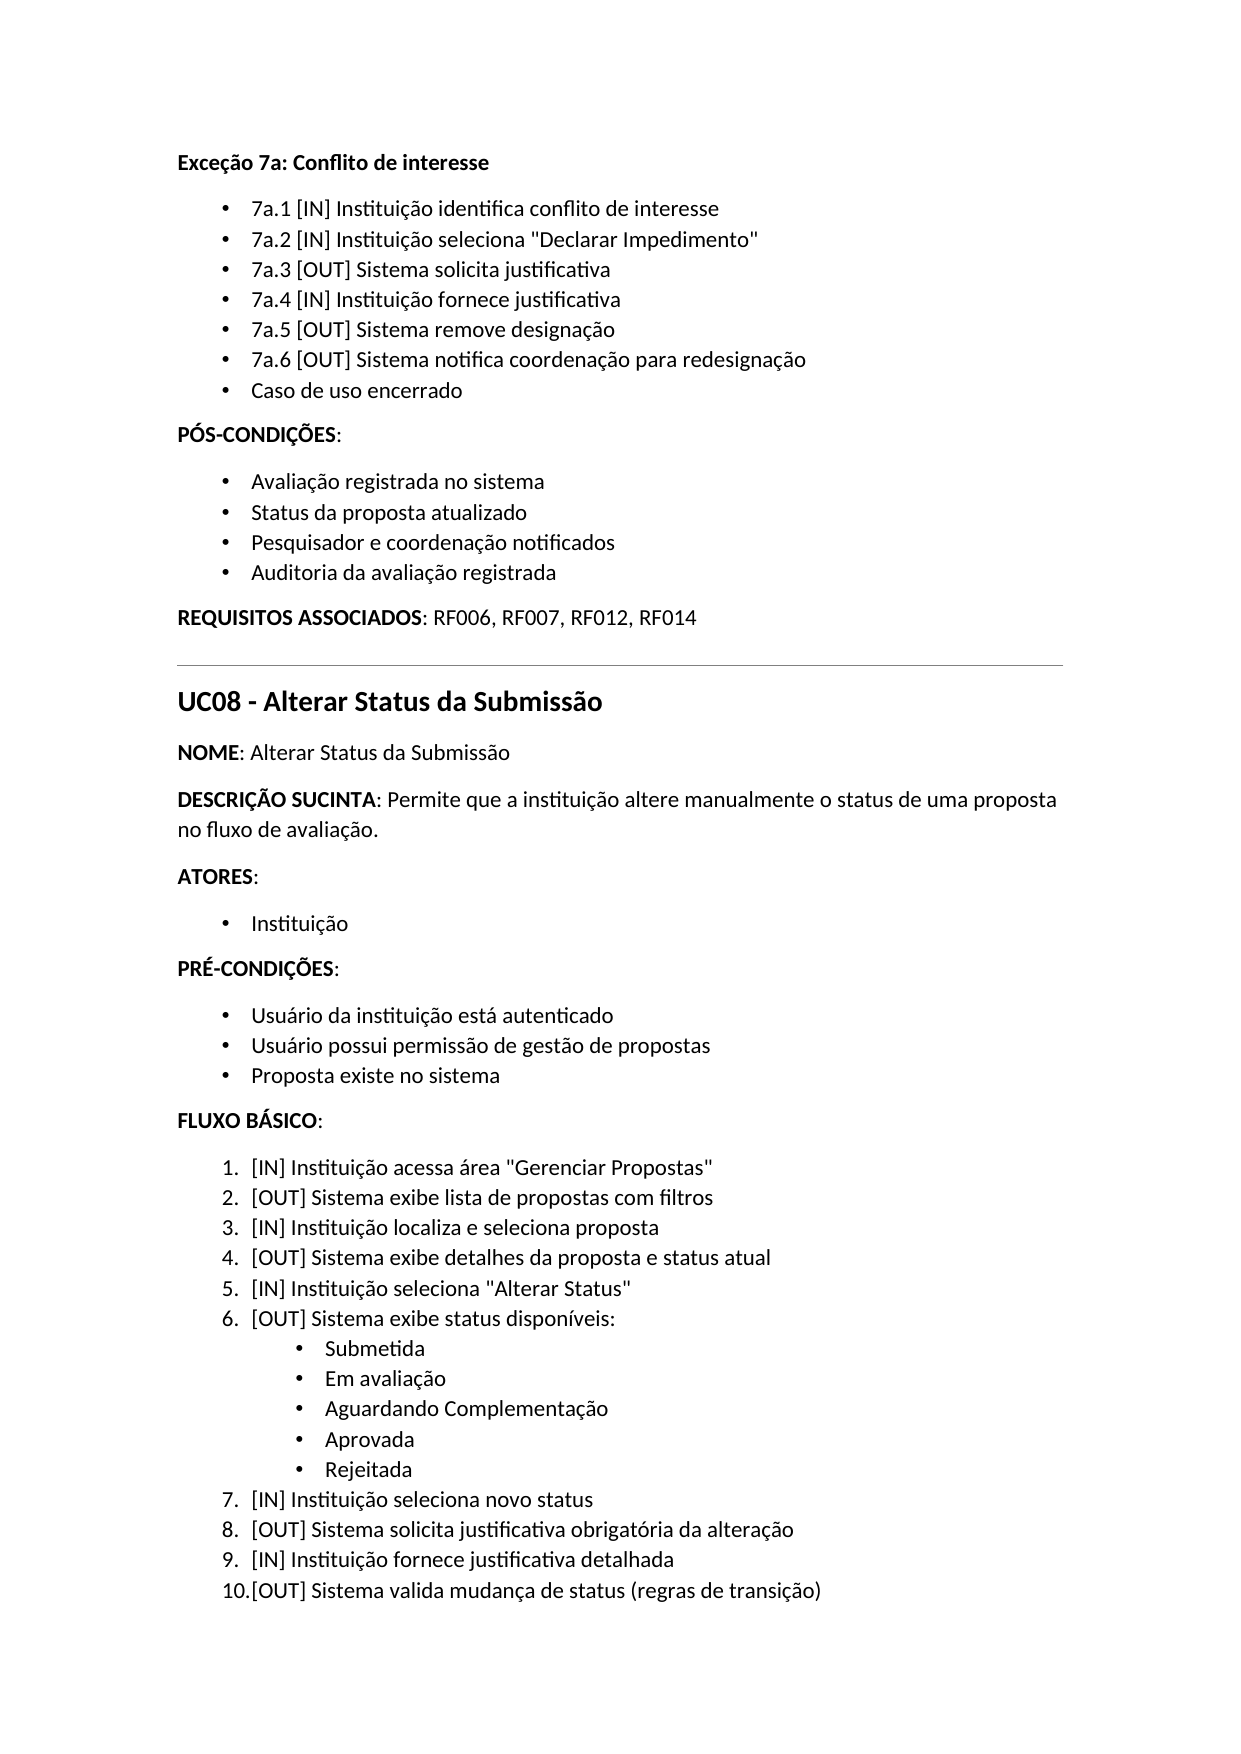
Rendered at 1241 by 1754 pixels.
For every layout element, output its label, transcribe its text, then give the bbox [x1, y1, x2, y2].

list 7a.2 [IN] Instituição seleciona "Declarar Impedimento" [222, 225, 1063, 253]
list Usuário da instituição está autenticado [222, 1001, 1063, 1029]
list [IN] Instituição fornece justificativa detalhada [222, 1546, 1063, 1574]
list Pesquisador e coordenação notificados [222, 528, 1063, 556]
list Submetida [295, 1334, 1063, 1362]
list Usuário possui permissão de gestão de propostas [222, 1031, 1063, 1059]
list Em avaliação [295, 1364, 1063, 1392]
list Avaliação registrada no sistema [222, 467, 1063, 495]
subtitle UC08 - Alterar Status da Submissão [177, 683, 1063, 719]
list [IN] Instituição seleciona "Alterar Status" [222, 1274, 1063, 1302]
text REQUISITOS ASSOCIADOS: RF006, RF007, RF012, RF014 [177, 603, 1063, 631]
list Auditoria da avaliação registrada [222, 558, 1063, 586]
list 7a.5 [OUT] Sistema remove designação [222, 315, 1063, 343]
text Exceção 7a: Conflito de interesse [177, 148, 1063, 176]
list [OUT] Sistema valida mudança de status (regras de transição) [222, 1576, 1063, 1604]
list 7a.4 [IN] Instituição fornece justificativa [222, 285, 1063, 313]
text PÓS-CONDIÇÕES: [177, 421, 1063, 448]
list [OUT] Sistema solicita justificativa obrigatória da alteração [222, 1515, 1063, 1543]
list Caso de uso encerrado [222, 376, 1063, 404]
text DESCRIÇÃO SUCINTA: Permite que a instituição altere manualmente o status de uma proposta no fluxo de avaliação. [177, 785, 1063, 843]
list [OUT] Sistema exibe lista de propostas com filtros [222, 1183, 1063, 1211]
list Status da proposta atualizado [222, 498, 1063, 526]
list 7a.3 [OUT] Sistema solicita justificativa [222, 255, 1063, 283]
text NOME: Alterar Status da Submissão [177, 738, 1063, 766]
list [IN] Instituição seleciona novo status [222, 1485, 1063, 1513]
list Proposta existe no sistema [222, 1061, 1063, 1089]
list Aguardando Complementação [295, 1394, 1063, 1423]
list 7a.1 [IN] Instituição identifica conflito de interesse [222, 194, 1063, 222]
list [IN] Instituição acessa área "Gerenciar Propostas" [222, 1153, 1063, 1181]
list 7a.6 [OUT] Sistema notifica coordenação para redesignação [222, 346, 1063, 373]
list Rejeitada [295, 1455, 1063, 1483]
list [IN] Instituição localiza e seleciona proposta [222, 1213, 1063, 1241]
list [OUT] Sistema exibe detalhes da proposta e status atual [222, 1243, 1063, 1272]
text FLUXO BÁSICO: [177, 1106, 1063, 1134]
list [OUT] Sistema exibe status disponíveis: [222, 1304, 1063, 1332]
list Aprovada [295, 1425, 1063, 1453]
text PRÉ-CONDIÇÕES: [177, 954, 1063, 982]
text ATORES: [177, 862, 1063, 890]
list Instituição [222, 909, 1063, 937]
